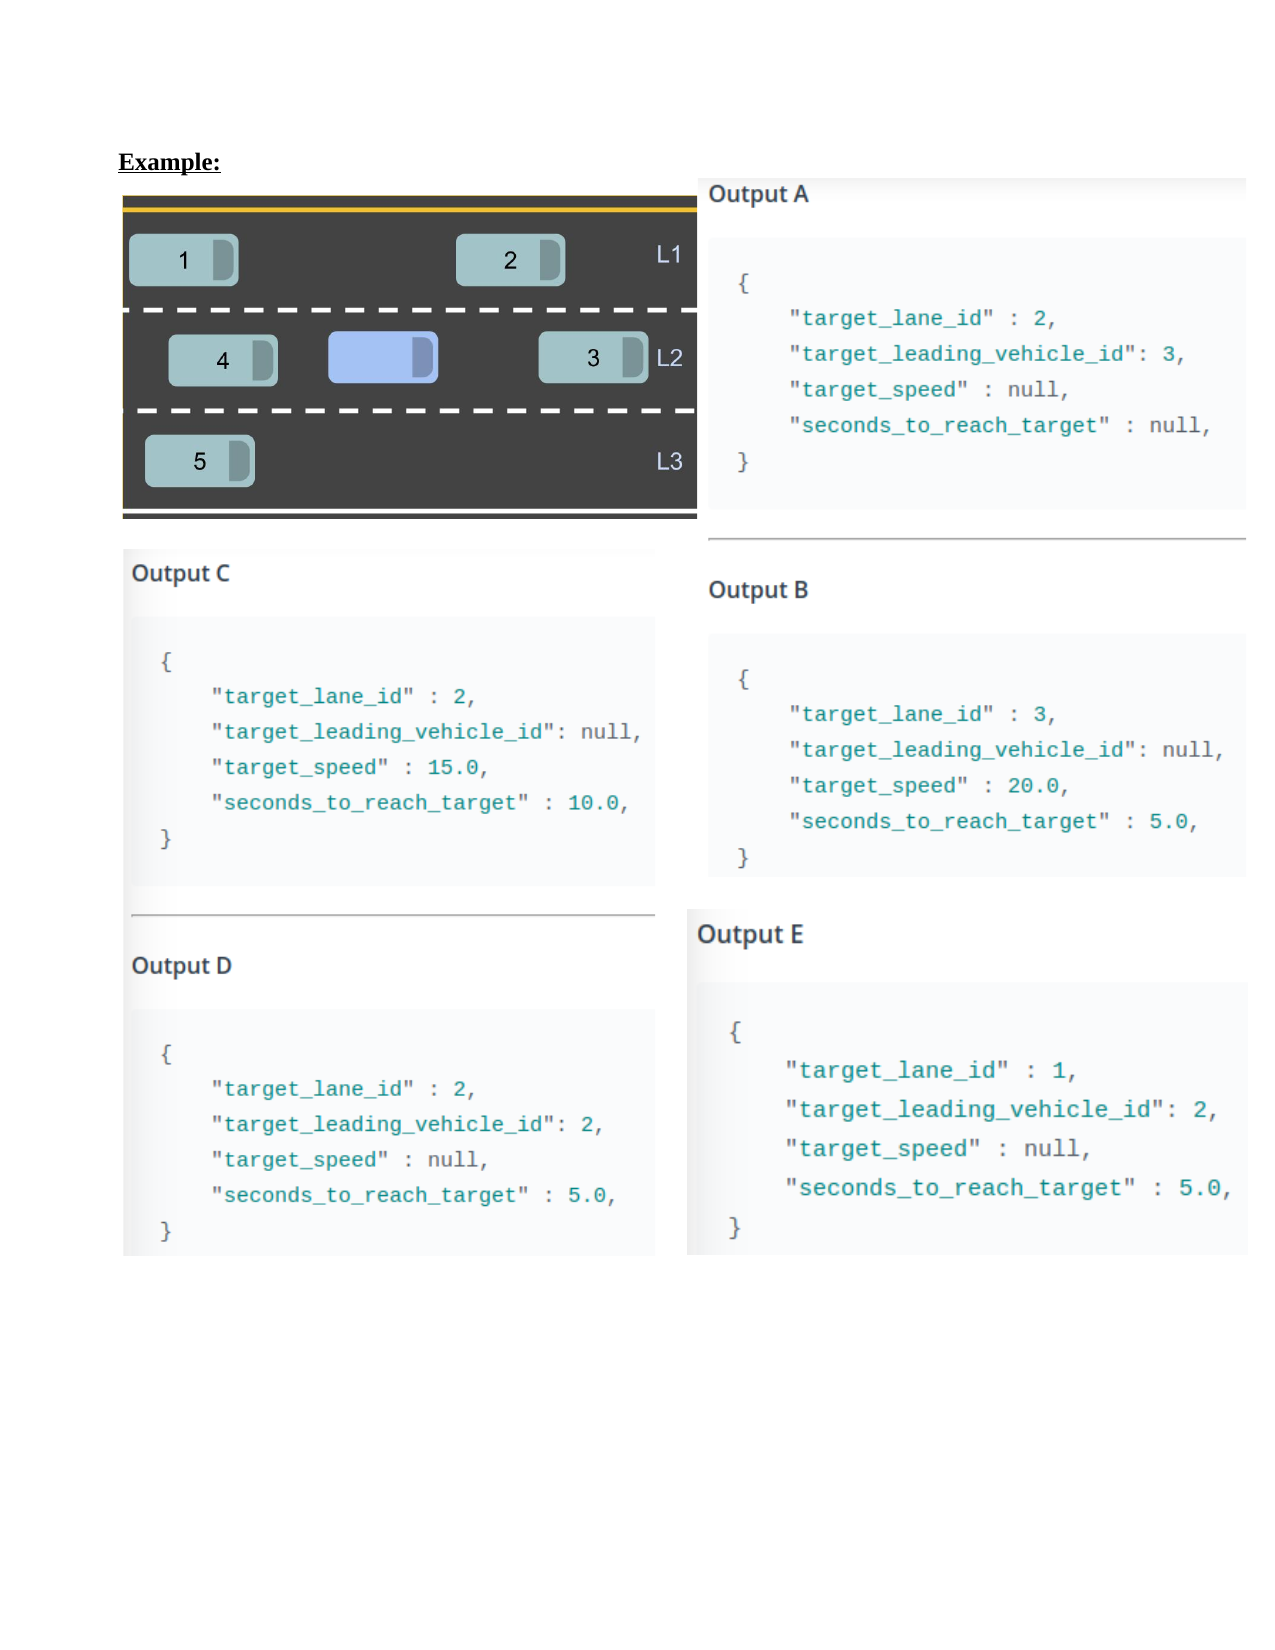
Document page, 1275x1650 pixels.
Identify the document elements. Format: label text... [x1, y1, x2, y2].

picture [122, 178, 1247, 877]
picture [123, 549, 656, 1256]
text Example: [118, 147, 1157, 176]
picture [687, 909, 1248, 1255]
